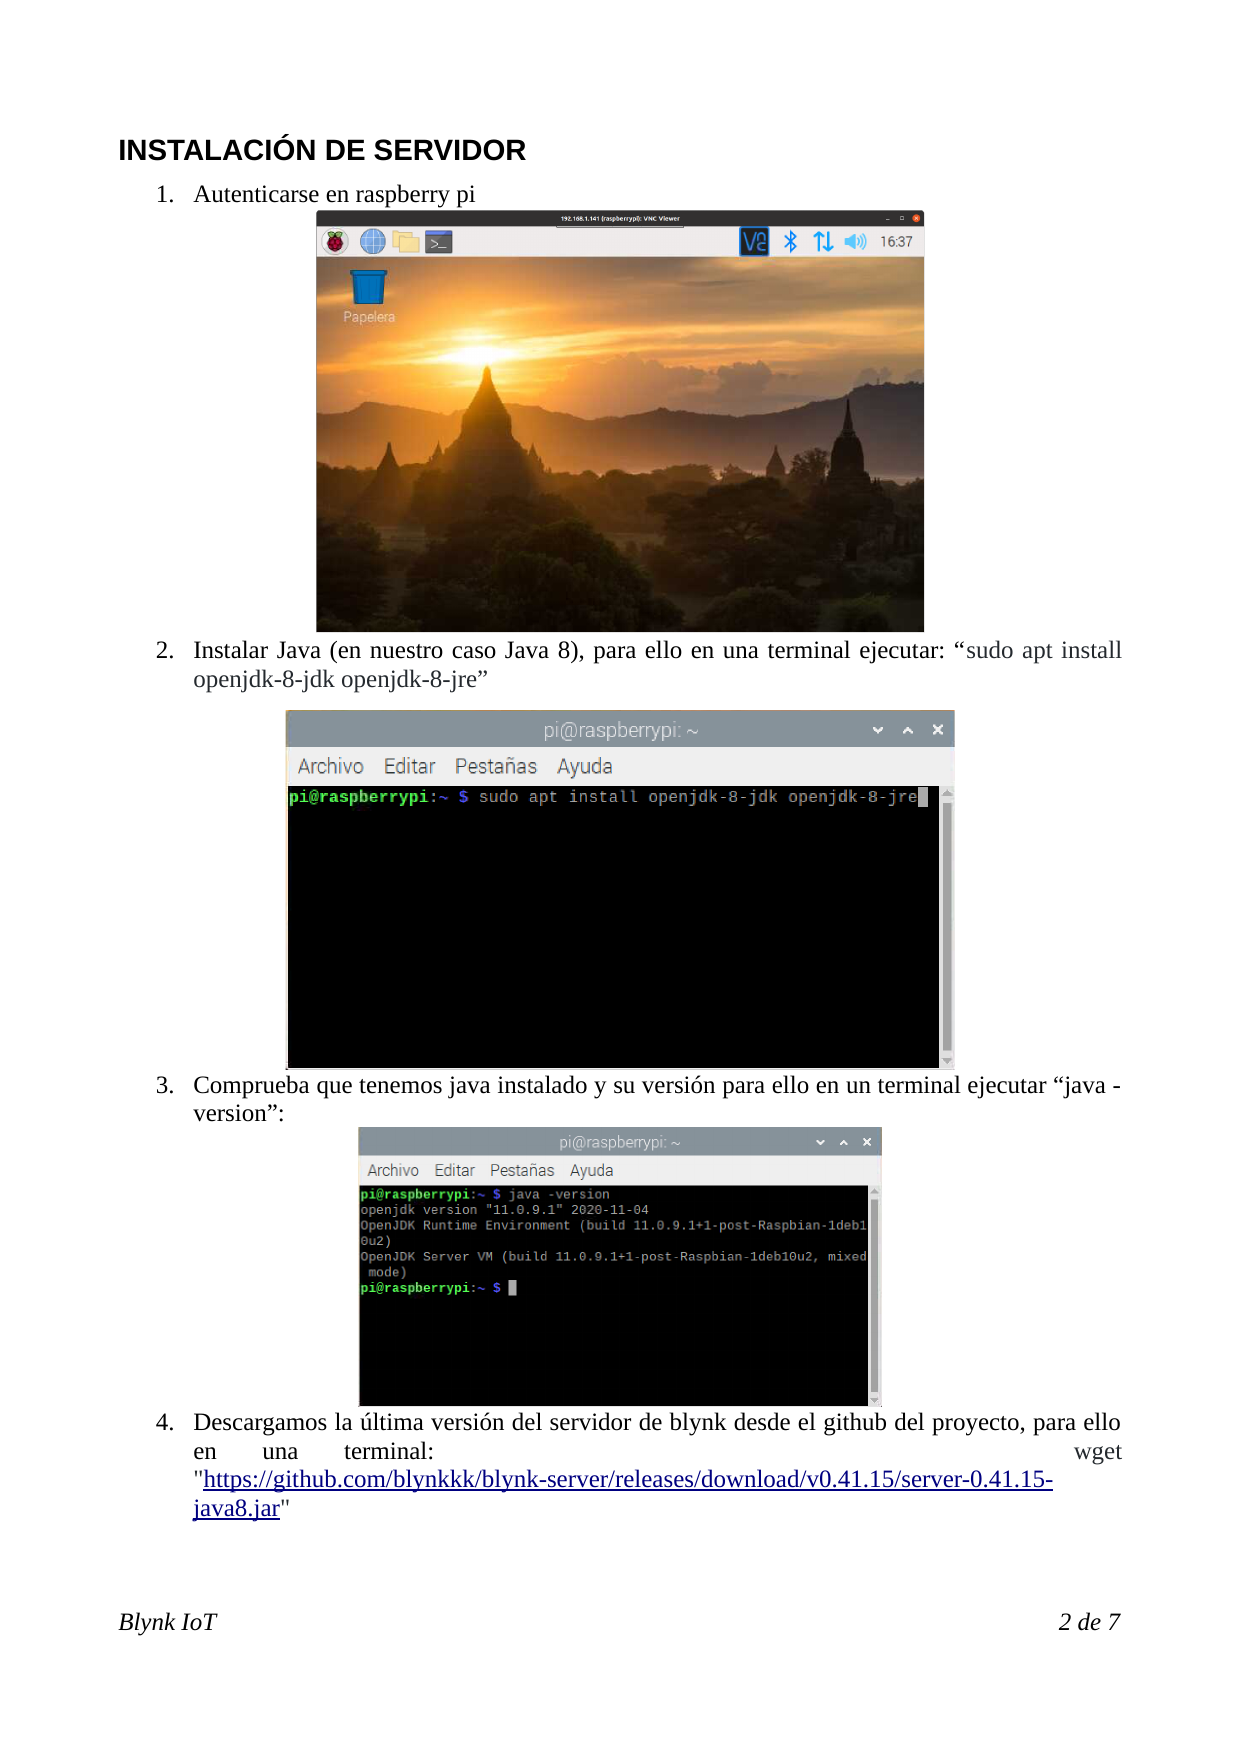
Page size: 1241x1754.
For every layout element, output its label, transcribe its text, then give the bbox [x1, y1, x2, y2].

picture [358, 1127, 882, 1407]
picture [312, 207, 928, 636]
list Autenticarse en raspberry pi [156, 179, 1122, 208]
list Descargamos la última versión del servidor de blynk desde el github del proyecto, para ello en una terminal: wget "https://github.com/blynkkk/blynk-server/releases/download/v0.41.15/server-0.41.15-java8.jar" [156, 1127, 1122, 1522]
list Comprueba que tenemos java instalado y su versión para ello en un terminal ejecutar “java -version”: [156, 693, 1122, 1127]
subtitle INSTALACIÓN DE SERVIDOR [118, 133, 1122, 166]
list Instalar Java (en nuestro caso Java 8), para ello en una terminal ejecutar: “sudo apt install openjdk-8-jdk openjdk-8-jre” [156, 208, 1122, 693]
picture [285, 710, 955, 1070]
